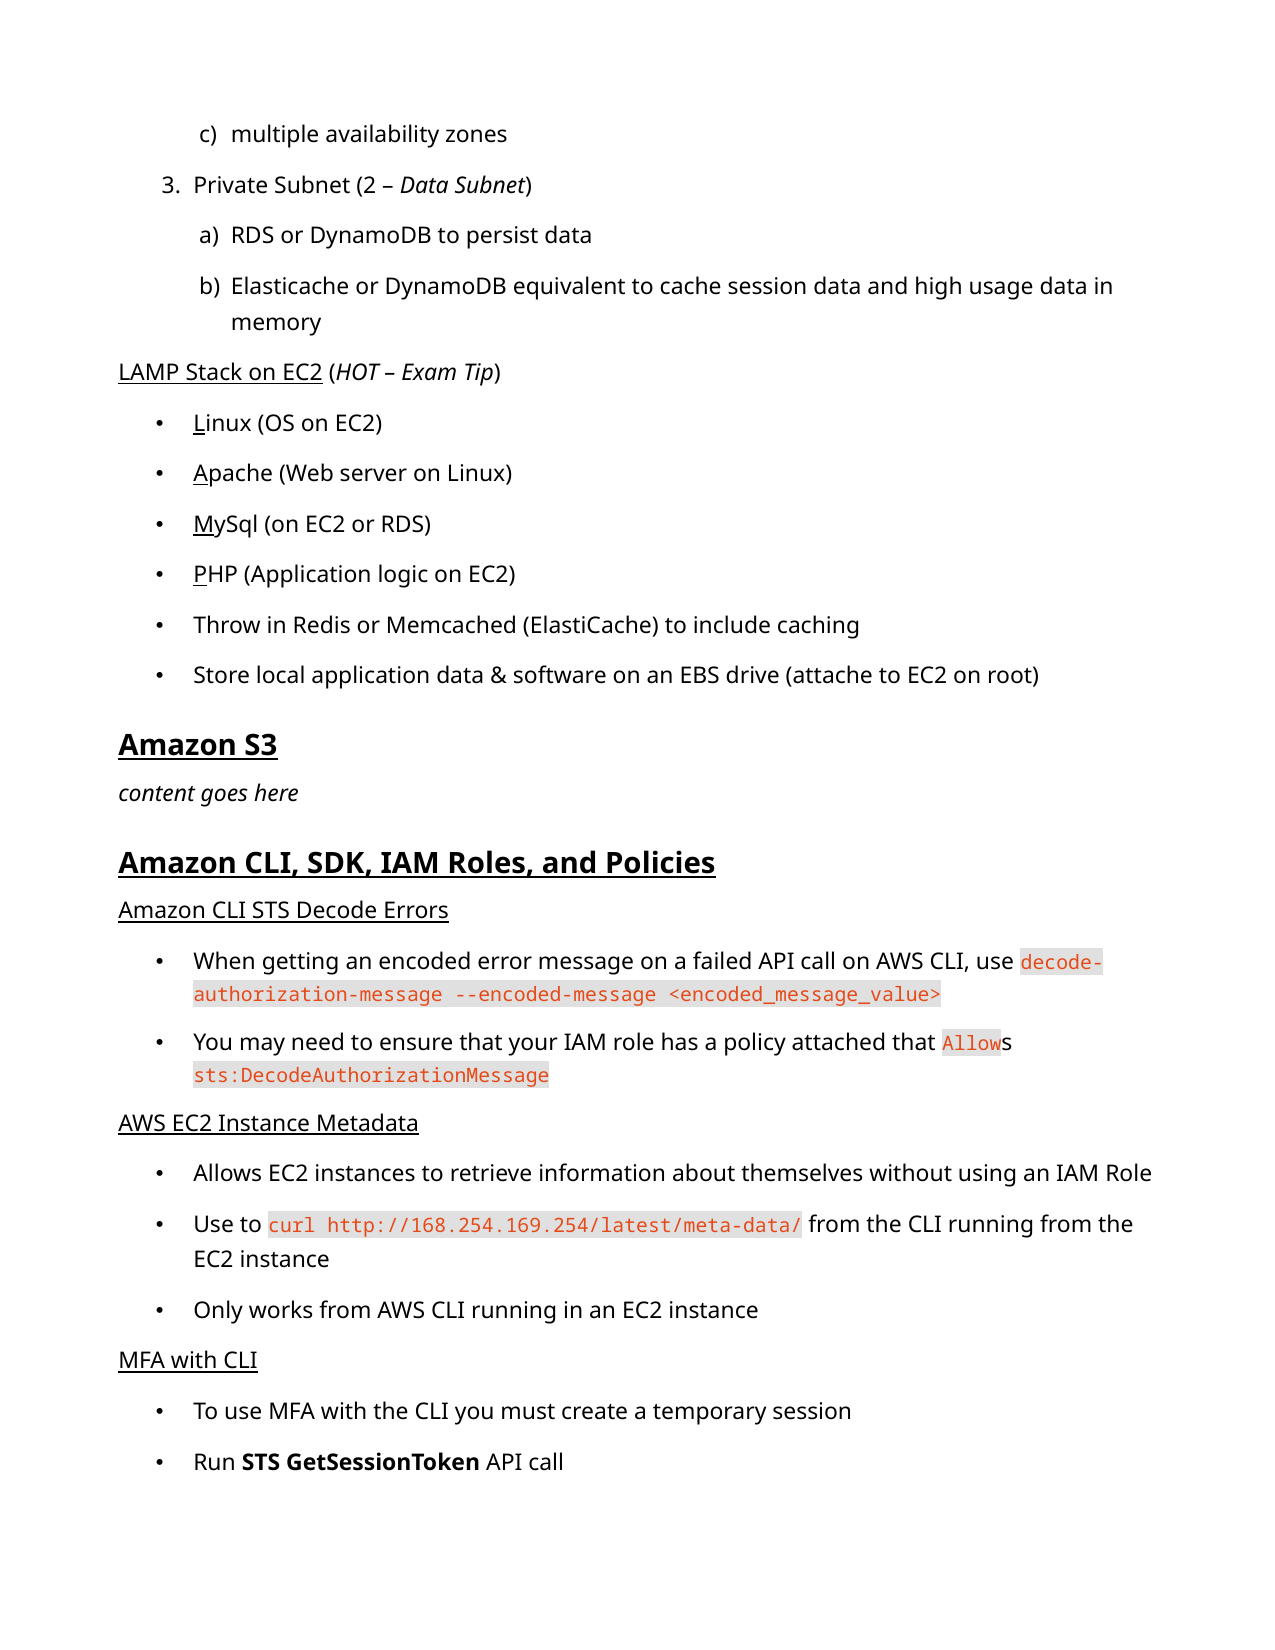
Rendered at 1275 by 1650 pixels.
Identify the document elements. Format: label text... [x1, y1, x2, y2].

list PHP (Application logic on EC2) [156, 558, 1157, 589]
list Throw in Redis or Memcached (ElastiCache) to include caching [156, 609, 1157, 640]
subtitle Amazon CLI, SDK, IAM Roles, and Policies [118, 842, 1157, 882]
text MFA with CLI [118, 1344, 1157, 1376]
list RDS or DynamoDB to persist data [193, 219, 1157, 250]
list Only works from AWS CLI running in an EC2 instance [156, 1294, 1157, 1325]
text LAMP Stack on EC2 (HOT – Exam Tip) [118, 356, 1157, 387]
list To use MFA with the CLI you must create a temporary session [156, 1395, 1157, 1426]
text AWS EC2 Instance Metadata [118, 1106, 1157, 1138]
list When getting an encoded error message on a failed API call on AWS CLI, use decode-authorization-message --encoded-message <encoded_message_value> [156, 945, 1157, 1007]
list Apache (Web server on Linux) [156, 457, 1157, 488]
list Elasticache or DynamoDB equivalent to cache session data and high usage data in memory [193, 270, 1157, 337]
list MySql (on EC2 or RDS) [156, 508, 1157, 539]
list Store local application data & software on an EBS drive (attache to EC2 on root) [156, 659, 1157, 691]
list You may need to ensure that your IAM role has a policy attached that Allows sts:DecodeAuthorizationMessage [156, 1026, 1157, 1088]
list multiple availability zones [193, 118, 1157, 149]
list Allows EC2 instances to retrieve information about themselves without using an IAM Role [156, 1157, 1157, 1188]
text Amazon CLI STS Decode Errors [118, 894, 1157, 926]
subtitle Amazon S3 [118, 724, 1157, 764]
list Private Subnet (2 – Data Subnet) [156, 169, 1157, 200]
list Run STS GetSessionToken API call [156, 1446, 1157, 1477]
list Use to curl http://168.254.169.254/latest/meta-data/ from the CLI running from the EC2 instance [156, 1207, 1157, 1275]
text content goes here [118, 777, 1157, 808]
list Linux (OS on EC2) [156, 407, 1157, 438]
